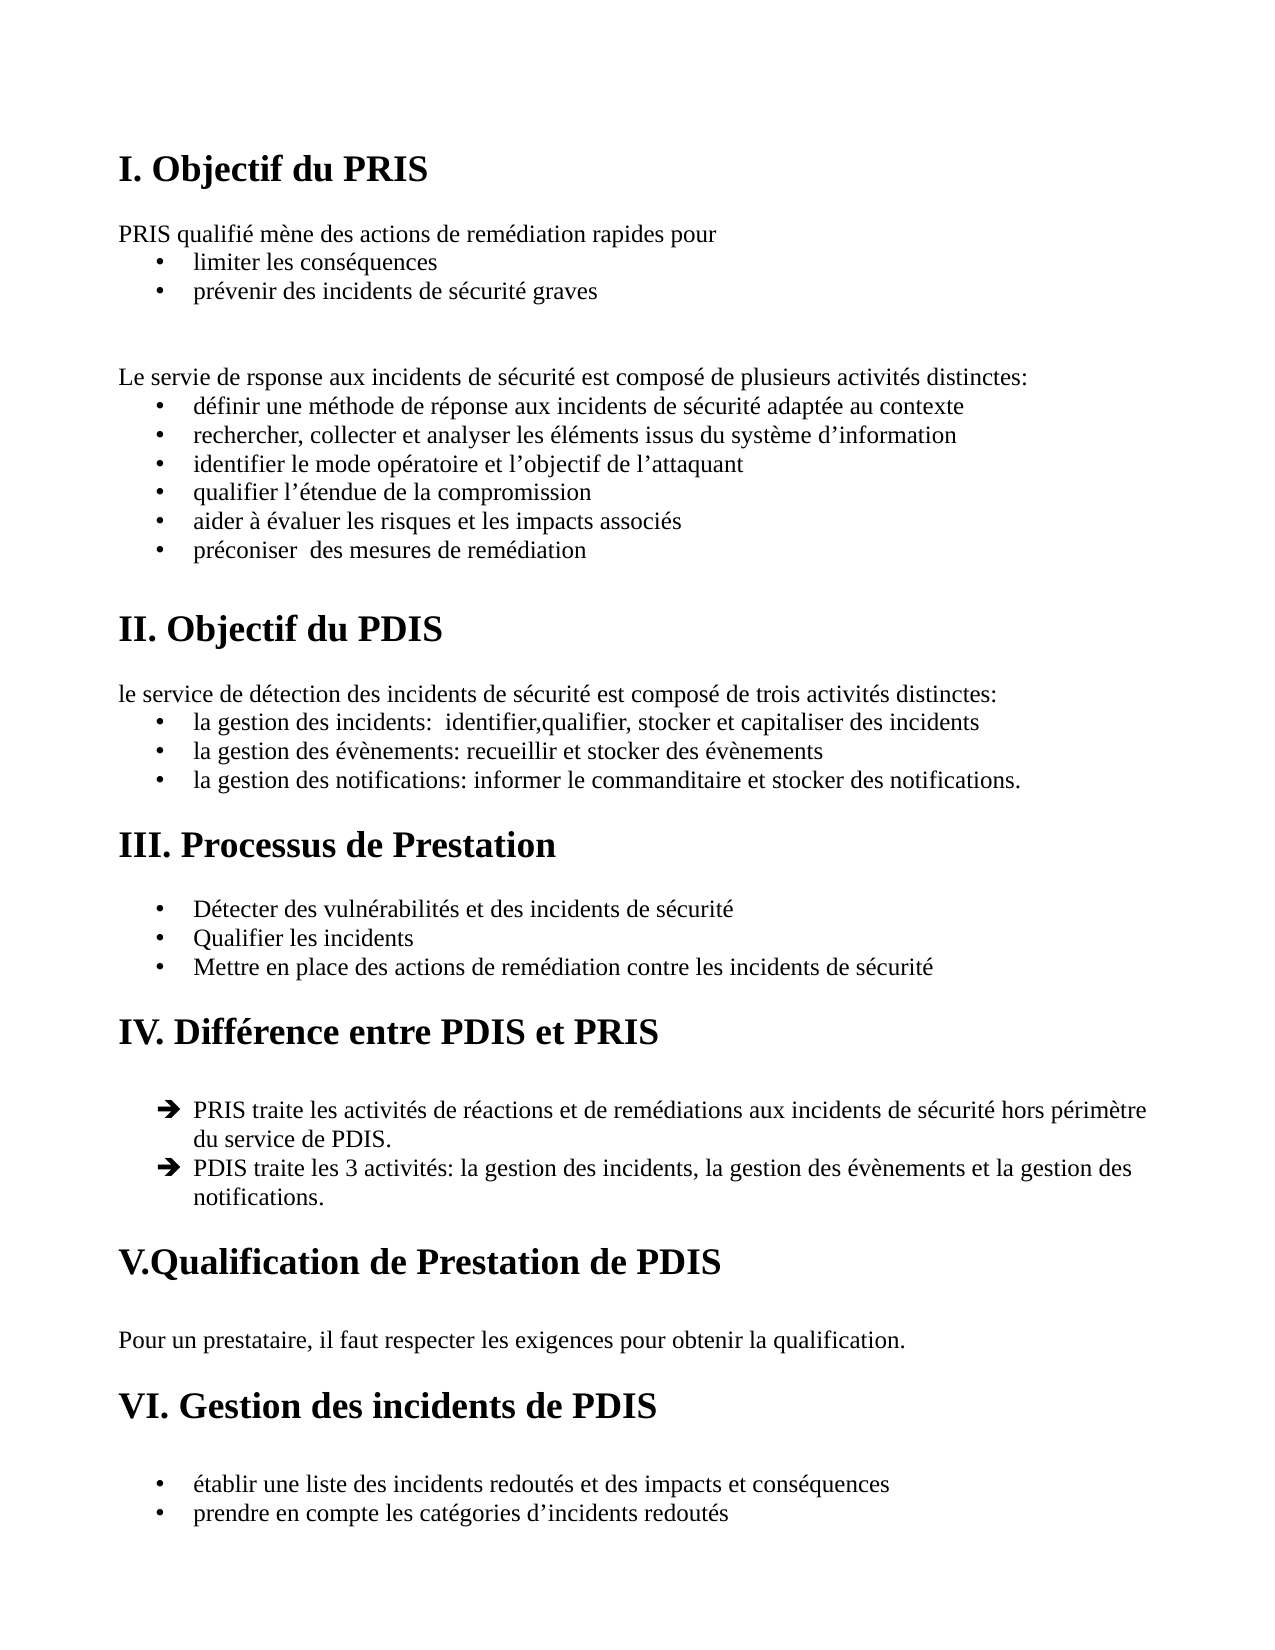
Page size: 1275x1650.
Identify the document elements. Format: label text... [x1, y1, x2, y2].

list prendre en compte les catégories d’incidents redoutés [156, 1498, 1157, 1527]
list prévenir des incidents de sécurité graves [156, 276, 1157, 305]
list préconiser des mesures de remédiation [156, 535, 1157, 564]
list aider à évaluer les risques et les impacts associés [156, 506, 1157, 535]
list Mettre en place des actions de remédiation contre les incidents de sécurité [156, 952, 1157, 981]
text II. Objectif du PDIS [118, 607, 1157, 650]
text VI. Gestion des incidents de PDIS [118, 1383, 1157, 1426]
list la gestion des incidents: identifier,qualifier, stocker et capitaliser des incidents [156, 707, 1157, 736]
text IV. Différence entre PDIS et PRIS [118, 1009, 1157, 1052]
list PRIS traite les activités de réactions et de remédiations aux incidents de sécurité hors périmètre du service de PDIS. [156, 1096, 1157, 1153]
list définir une méthode de réponse aux incidents de sécurité adaptée au contexte [156, 391, 1157, 420]
list rechercher, collecter et analyser les éléments issus du système d’information [156, 420, 1157, 449]
list identifier le mode opératoire et l’objectif de l’attaquant [156, 449, 1157, 477]
text PRIS qualifié mène des actions de remédiation rapides pour [118, 219, 1157, 247]
text I. Objectif du PRIS [118, 147, 1157, 190]
text le service de détection des incidents de sécurité est composé de trois activités distinctes: [118, 679, 1157, 707]
list établir une liste des incidents redoutés et des impacts et conséquences [156, 1469, 1157, 1498]
list qualifier l’étendue de la compromission [156, 477, 1157, 506]
text V.Qualification de Prestation de PDIS [118, 1239, 1157, 1282]
list Détecter des vulnérabilités et des incidents de sécurité [156, 894, 1157, 923]
list PDIS traite les 3 activités: la gestion des incidents, la gestion des évènements et la gestion des notifications. [156, 1153, 1157, 1211]
text Pour un prestataire, il faut respecter les exigences pour obtenir la qualification. [118, 1326, 1157, 1354]
text Le servie de rsponse aux incidents de sécurité est composé de plusieurs activités distinctes: [118, 362, 1157, 391]
list la gestion des notifications: informer le commanditaire et stocker des notifications. [156, 765, 1157, 794]
list Qualifier les incidents [156, 923, 1157, 952]
list limiter les conséquences [156, 247, 1157, 276]
text III. Processus de Prestation [118, 822, 1157, 866]
list la gestion des évènements: recueillir et stocker des évènements [156, 736, 1157, 765]
